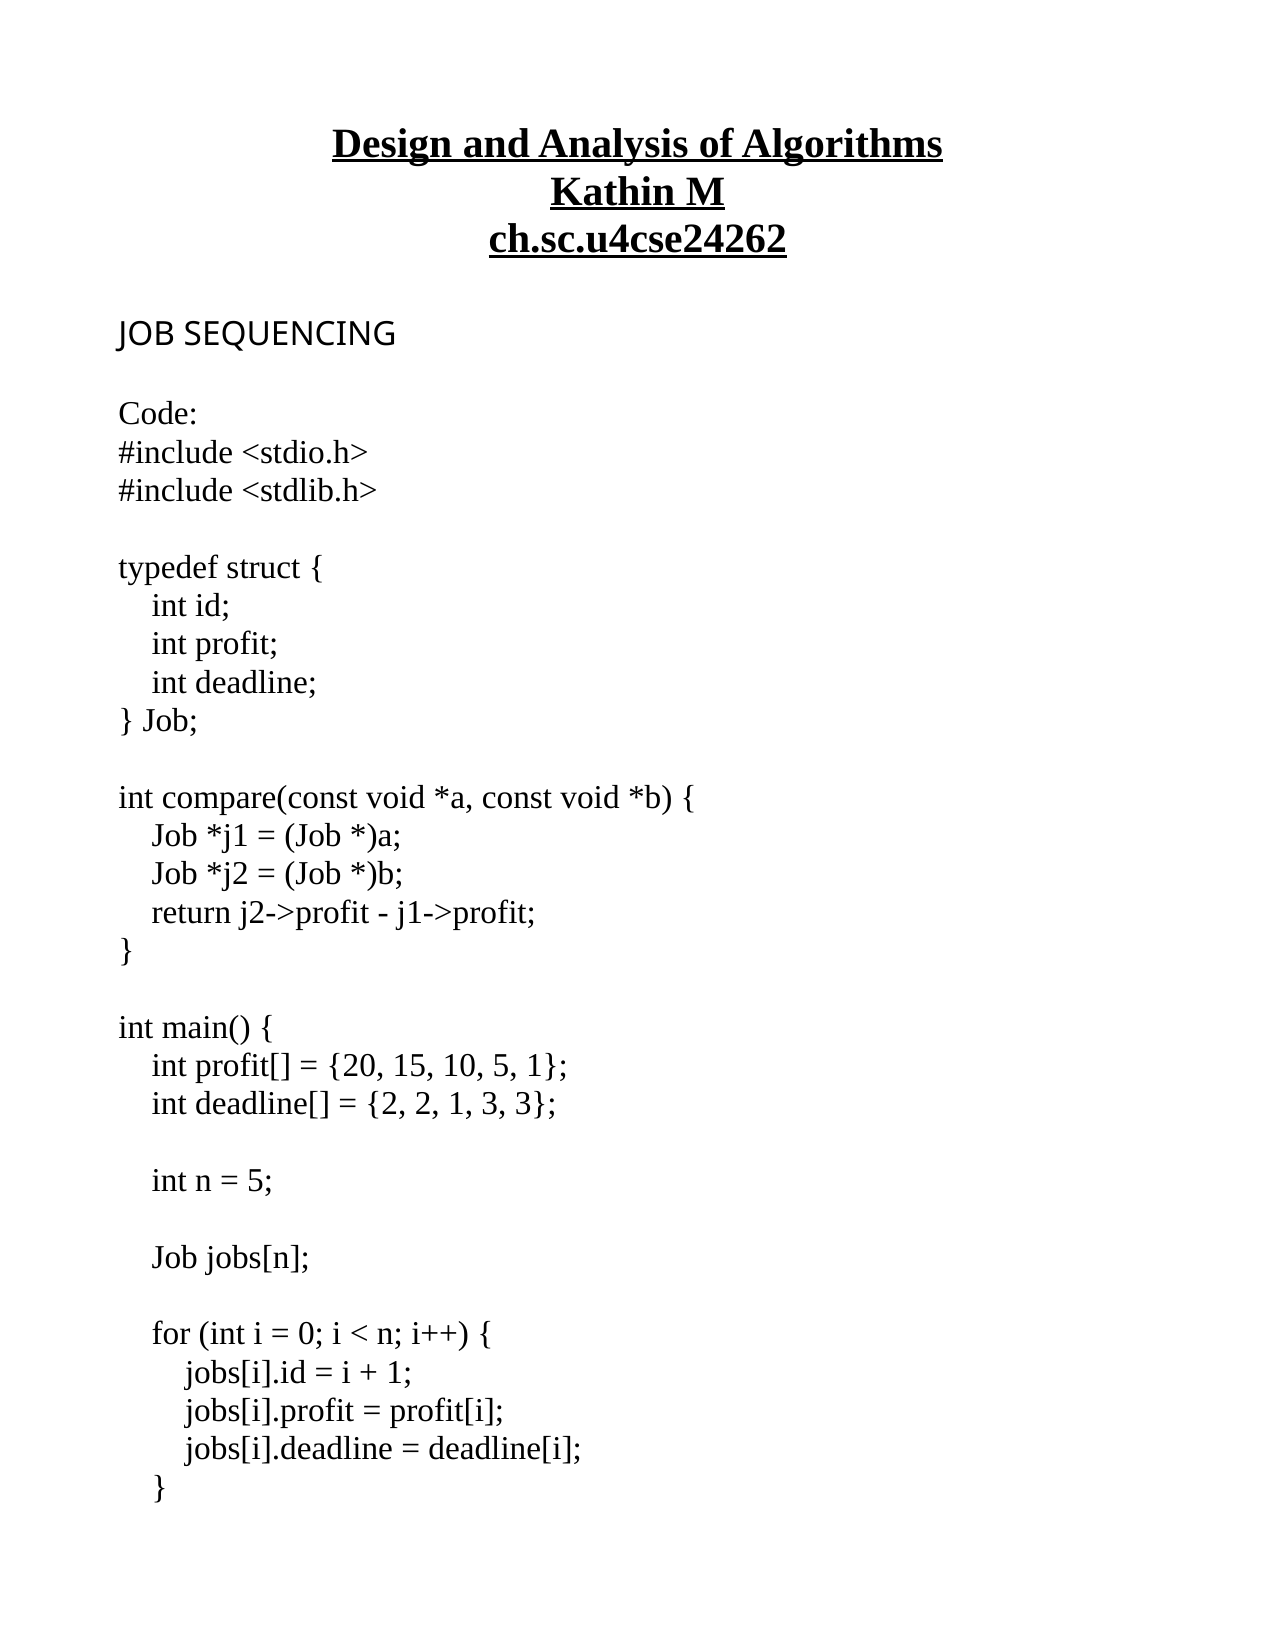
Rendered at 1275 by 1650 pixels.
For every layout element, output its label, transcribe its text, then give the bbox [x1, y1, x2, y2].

text #include <stdlib.h> [118, 470, 1157, 508]
text int n = 5; [118, 1160, 1157, 1198]
text jobs[i].deadline = deadline[i]; [118, 1428, 1157, 1467]
text Job *j1 = (Job *)a; [118, 815, 1157, 853]
text jobs[i].id = i + 1; [118, 1352, 1157, 1390]
text typedef struct { [118, 547, 1157, 585]
text Design and Analysis of Algorithms [118, 118, 1157, 166]
text JOB SEQUENCING [118, 310, 1157, 355]
text int profit; [118, 623, 1157, 662]
text Job *j2 = (Job *)b; [118, 853, 1157, 892]
text for (int i = 0; i < n; i++) { [118, 1313, 1157, 1352]
text return j2->profit - j1->profit; [118, 892, 1157, 930]
text #include <stdio.h> [118, 432, 1157, 470]
text int deadline[] = {2, 2, 1, 3, 3}; [118, 1083, 1157, 1122]
text } [118, 1467, 1157, 1505]
text int compare(const void *a, const void *b) { [118, 777, 1157, 815]
text int profit[] = {20, 15, 10, 5, 1}; [118, 1045, 1157, 1083]
text } [118, 930, 1157, 968]
text int id; [118, 585, 1157, 623]
text Job jobs[n]; [118, 1237, 1157, 1275]
text ch.sc.u4cse24262 [118, 214, 1157, 262]
text } Job; [118, 700, 1157, 738]
text int deadline; [118, 662, 1157, 700]
text int main() { [118, 1007, 1157, 1045]
text jobs[i].profit = profit[i]; [118, 1390, 1157, 1428]
text Code: [118, 393, 1157, 432]
text Kathin M [118, 166, 1157, 214]
